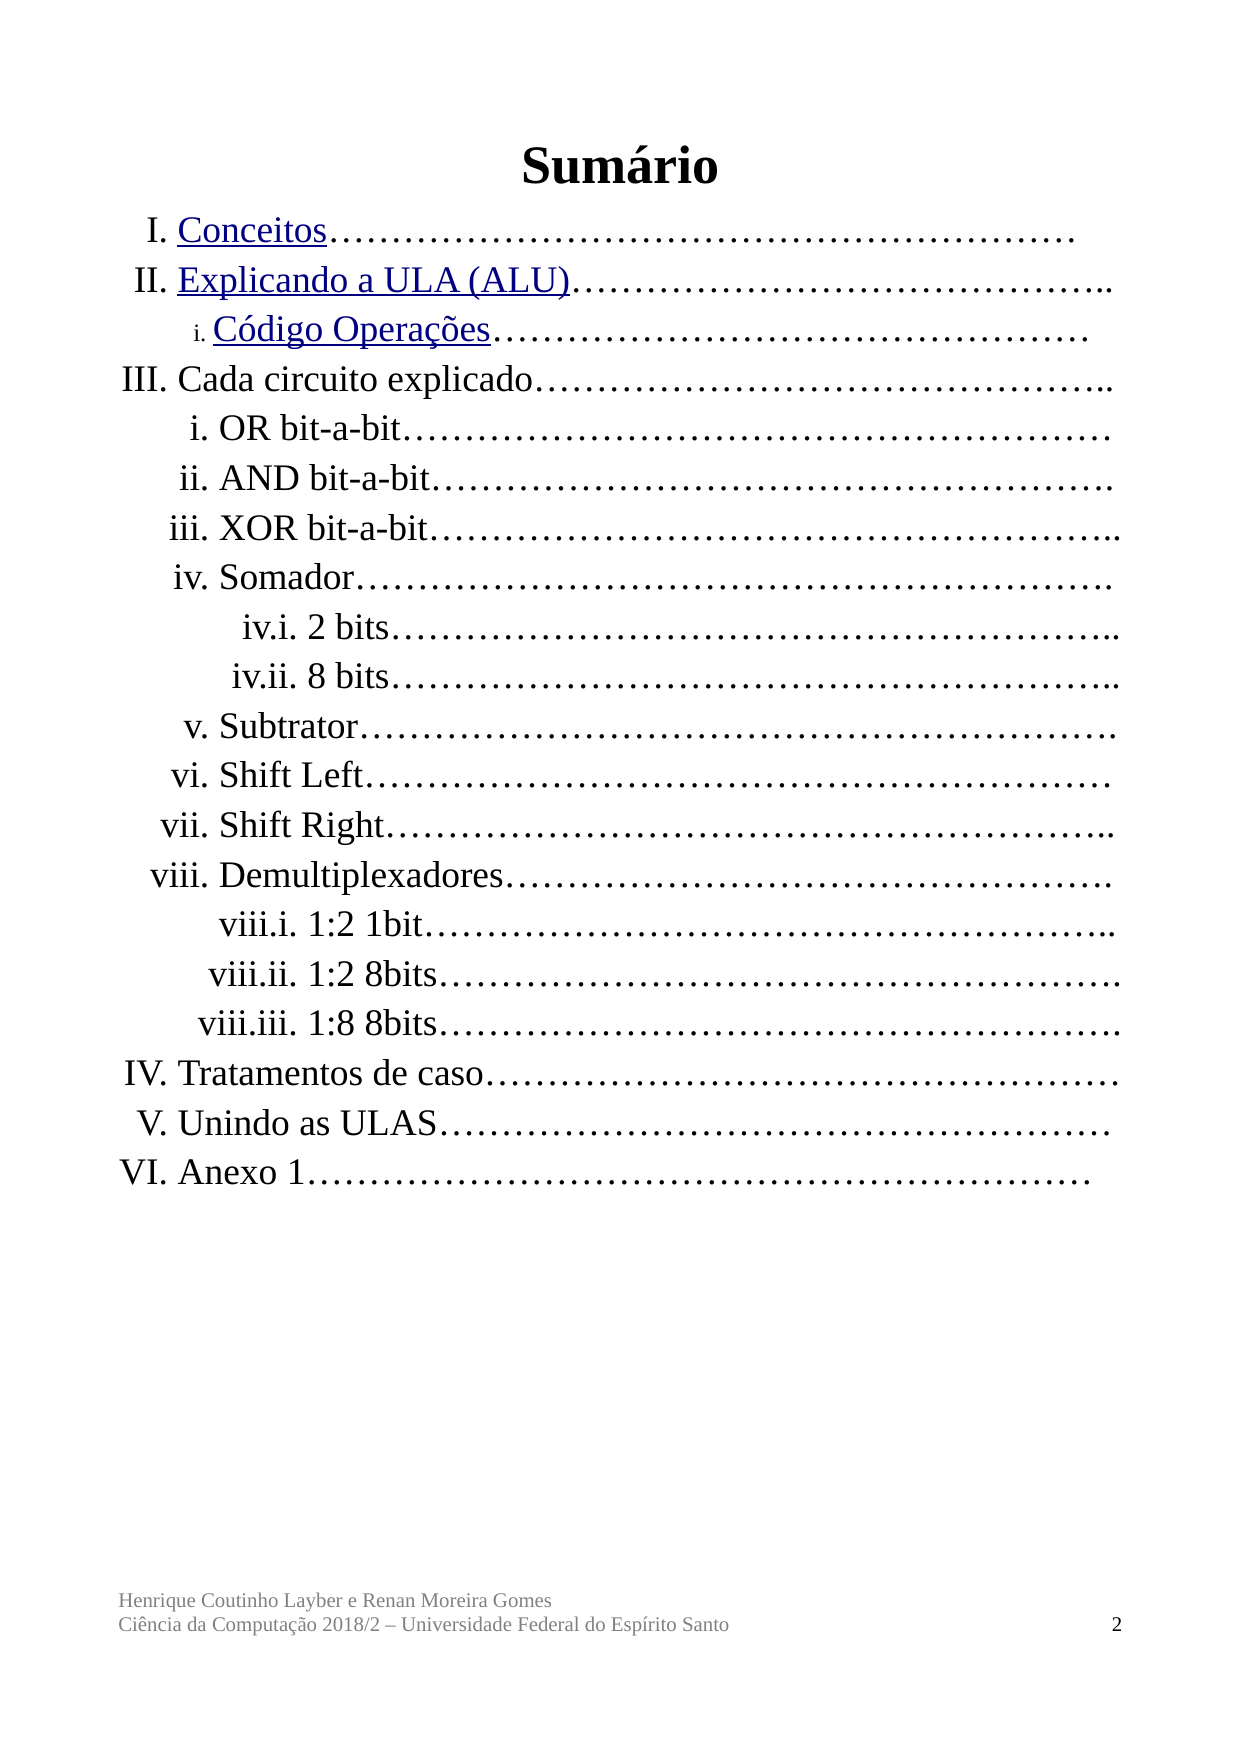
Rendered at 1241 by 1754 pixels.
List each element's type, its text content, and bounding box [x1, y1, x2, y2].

list 1:2 1bit……………………………………………….. [189, 902, 1122, 945]
list Unindo as ULAS……………………………………………… [177, 1100, 1122, 1143]
list Demultiplexadores…………………………………………. [189, 852, 1122, 895]
list Cada circuito explicado……………………………………….. [177, 356, 1122, 399]
list XOR bit-a-bit……………………………………………….. [189, 505, 1122, 548]
list Shift Right………………………………………………….. [189, 802, 1122, 846]
list 2 bits………………………………………………….. [189, 604, 1122, 647]
list Explicando a ULA (ALU)…………………………………….. [177, 257, 1122, 300]
list Código Operações………………………………………… [213, 307, 1122, 350]
list OR bit-a-bit………………………………………………… [189, 406, 1122, 449]
subtitle Sumário [118, 133, 1122, 195]
list Anexo 1……………………………………………………… [177, 1149, 1122, 1193]
list Tratamentos de caso…………………………………………… [177, 1050, 1122, 1093]
list Somador……………………………………………………. [189, 554, 1122, 598]
list 8 bits………………………………………………….. [189, 654, 1122, 697]
list AND bit-a-bit………………………………………………. [189, 455, 1122, 498]
list 1:2 8bits………………………………………………. [189, 951, 1122, 994]
list 1:8 8bits………………………………………………. [189, 1001, 1122, 1044]
list Conceitos…………………………………………………… [177, 207, 1122, 251]
list Subtrator……………………………………………………. [189, 703, 1122, 746]
list Shift Left…………………………………………………… [189, 753, 1122, 796]
